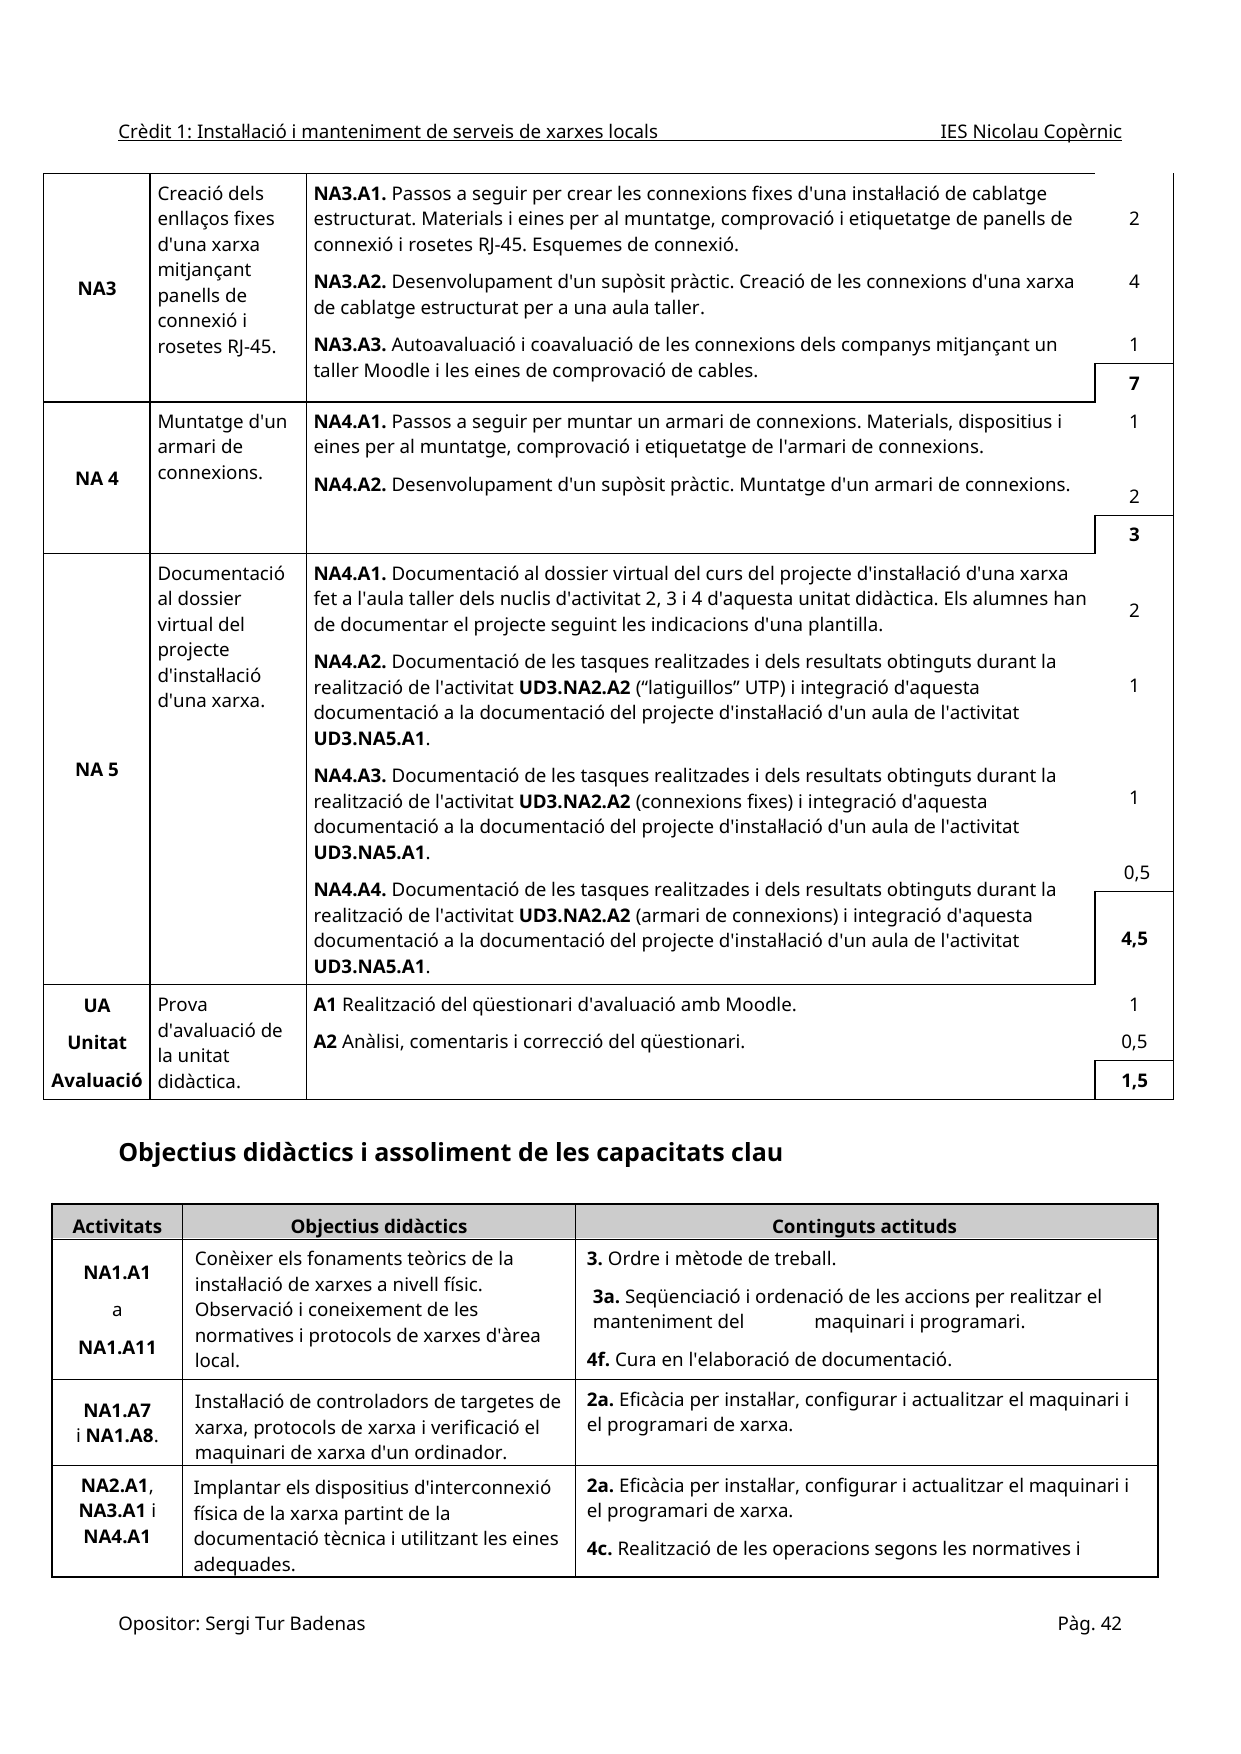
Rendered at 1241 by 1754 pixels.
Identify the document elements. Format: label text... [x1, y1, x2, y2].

table_cell Implantar els dispositius d'interconnexió física de la xarxa partint de la documentació tècnica i utilitzant les eines adequades. [183, 1466, 575, 1576]
table_cell 4,5 [1096, 892, 1173, 984]
table_cell Prova d'avaluació de la unitat didàctica. [151, 985, 306, 1099]
table_header 1 2 [1095, 401, 1173, 514]
table_cell Conèixer els fonaments teòrics de la instal·lació de xarxes a nivell físic. Observació i coneixement de les normatives i protocols de xarxes d'àrea local. [183, 1240, 575, 1379]
table_cell NA 4 [44, 403, 149, 553]
table_cell Documentació al dossier virtual del projecte d'instal·lació d'una xarxa. [151, 554, 306, 984]
table_cell Creació dels enllaços fixes d'una xarxa mitjançant panells de connexió i rosetes RJ-45. [151, 174, 306, 401]
table_header Continguts actituds [576, 1205, 1157, 1238]
table_cell NA4.A1. Passos a seguir per muntar un armari de connexions. Materials, dispositius i eines per al muntatge, comprovació i etiquetatge de l'armari de connexions. NA4.A2. Desenvolupament d'un supòsit pràctic. Muntatge d'un armari de connexions. [307, 403, 1095, 553]
table_cell 2a. Eficàcia per instal·lar, configurar i actualitzar el maquinari i el programari de xarxa. [576, 1380, 1157, 1465]
table_cell A1 Realització del qüestionari d'avaluació amb Moodle. A2 Anàlisi, comentaris i correcció del qüestionari. [307, 985, 1095, 1099]
text Objectius didàctics i assoliment de les capacitats clau [118, 1134, 1122, 1168]
table_cell NA3.A1. Passos a seguir per crear les connexions fixes d'una instal·lació de cablatge estructurat. Materials i eines per al muntatge, comprovació i etiquetatge de panells de connexió i rosetes RJ-45. Esquemes de connexió. NA3.A2. Desenvolupament d'un supòsit pràctic. Creació de les connexions d'una xarxa de cablatge estructurat per a una aula taller. NA3.A3. Autoavaluació i coavaluació de les connexions dels companys mitjançant un taller Moodle i les eines de comprovació de cables. [307, 174, 1095, 401]
table_cell NA4.A1. Documentació al dossier virtual del curs del projecte d'instal·lació d'una xarxa fet a l'aula taller dels nuclis d'activitat 2, 3 i 4 d'aquesta unitat didàctica. Els alumnes han de documentar el projecte seguint les indicacions d'una plantilla. NA4.A2. Documentació de les tasques realitzades i dels resultats obtinguts durant la realització de l'activitat UD3.NA2.A2 (“latiguillos” UTP) i integració d'aquesta documentació a la documentació del projecte d'instal·lació d'un aula de l'activitat UD3.NA5.A1. NA4.A3. Documentació de les tasques realitzades i dels resultats obtinguts durant la realització de l'activitat UD3.NA2.A2 (connexions fixes) i integració d'aquesta documentació a la documentació del projecte d'instal·lació d'un aula de l'activitat UD3.NA5.A1. NA4.A4. Documentació de les tasques realitzades i dels resultats obtinguts durant la realització de l'activitat UD3.NA2.A2 (armari de connexions) i integració d'aquesta documentació a la documentació del projecte d'instal·lació d'un aula de l'activitat UD3.NA5.A1. [307, 554, 1095, 984]
table_cell Instal·lació de controladors de targetes de xarxa, protocols de xarxa i verificació el maquinari de xarxa d'un ordinador. [183, 1380, 575, 1465]
table_cell NA1.A1 a NA1.A11 [53, 1240, 182, 1379]
table_cell Muntatge d'un armari de connexions. [151, 403, 306, 553]
table_cell 3. Ordre i mètode de treball. 3a. Seqüenciació i ordenació de les accions per realitzar el manteniment del maquinari i programari. 4f. Cura en l'elaboració de documentació. [576, 1240, 1157, 1379]
table_cell NA1.A7 i NA1.A8. [53, 1380, 182, 1465]
table_header 2 4 1 [1095, 173, 1173, 363]
table_cell 2a. Eficàcia per instal·lar, configurar i actualitzar el maquinari i el programari de xarxa. 4c. Realització de les operacions segons les normatives i [576, 1466, 1157, 1576]
table_cell NA3 [44, 174, 149, 401]
table_cell NA2.A1, NA3.A1 i NA4.A1 [53, 1466, 182, 1576]
table_cell 3 [1096, 516, 1173, 553]
table_header 2 1 1 0,5 [1095, 553, 1173, 891]
table_cell UA Unitat Avaluació [44, 985, 149, 1099]
table_header Activitats [53, 1205, 182, 1238]
table_cell 1,5 [1096, 1061, 1173, 1099]
table_header Objectius didàctics [183, 1205, 575, 1238]
table_cell NA 5 [44, 554, 149, 984]
table_cell 7 [1096, 364, 1173, 401]
table_header 1 0,5 [1095, 984, 1173, 1060]
